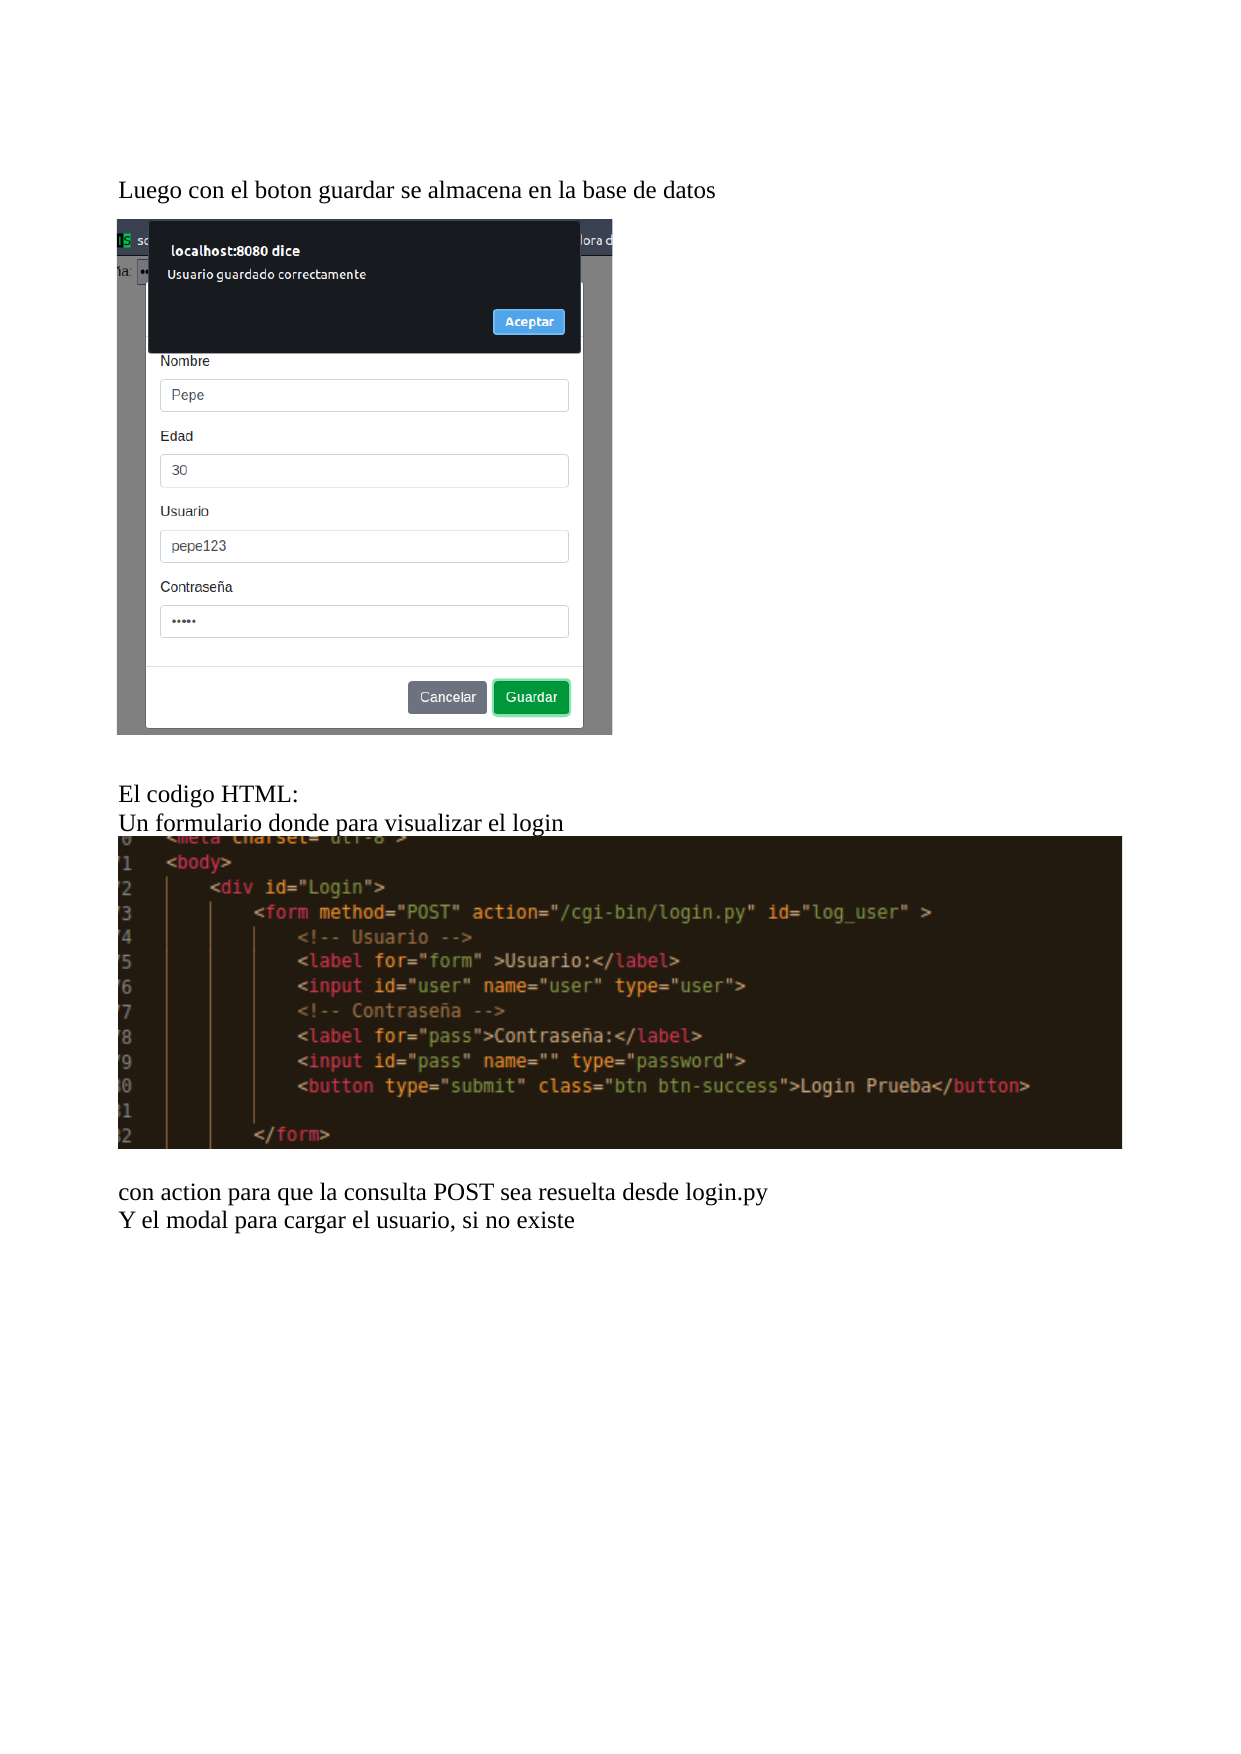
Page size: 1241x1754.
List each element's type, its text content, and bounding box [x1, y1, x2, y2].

text Y el modal para cargar el usuario, si no existe [118, 1206, 1122, 1234]
picture [118, 836, 1123, 1149]
picture [116, 219, 613, 735]
text El codigo HTML: [118, 779, 1122, 808]
text Luego con el boton guardar se almacena en la base de datos [118, 147, 1122, 204]
text con action para que la consulta POST sea resuelta desde login.py [118, 1149, 1122, 1206]
text Un formulario donde para visualizar el login [118, 808, 1122, 836]
